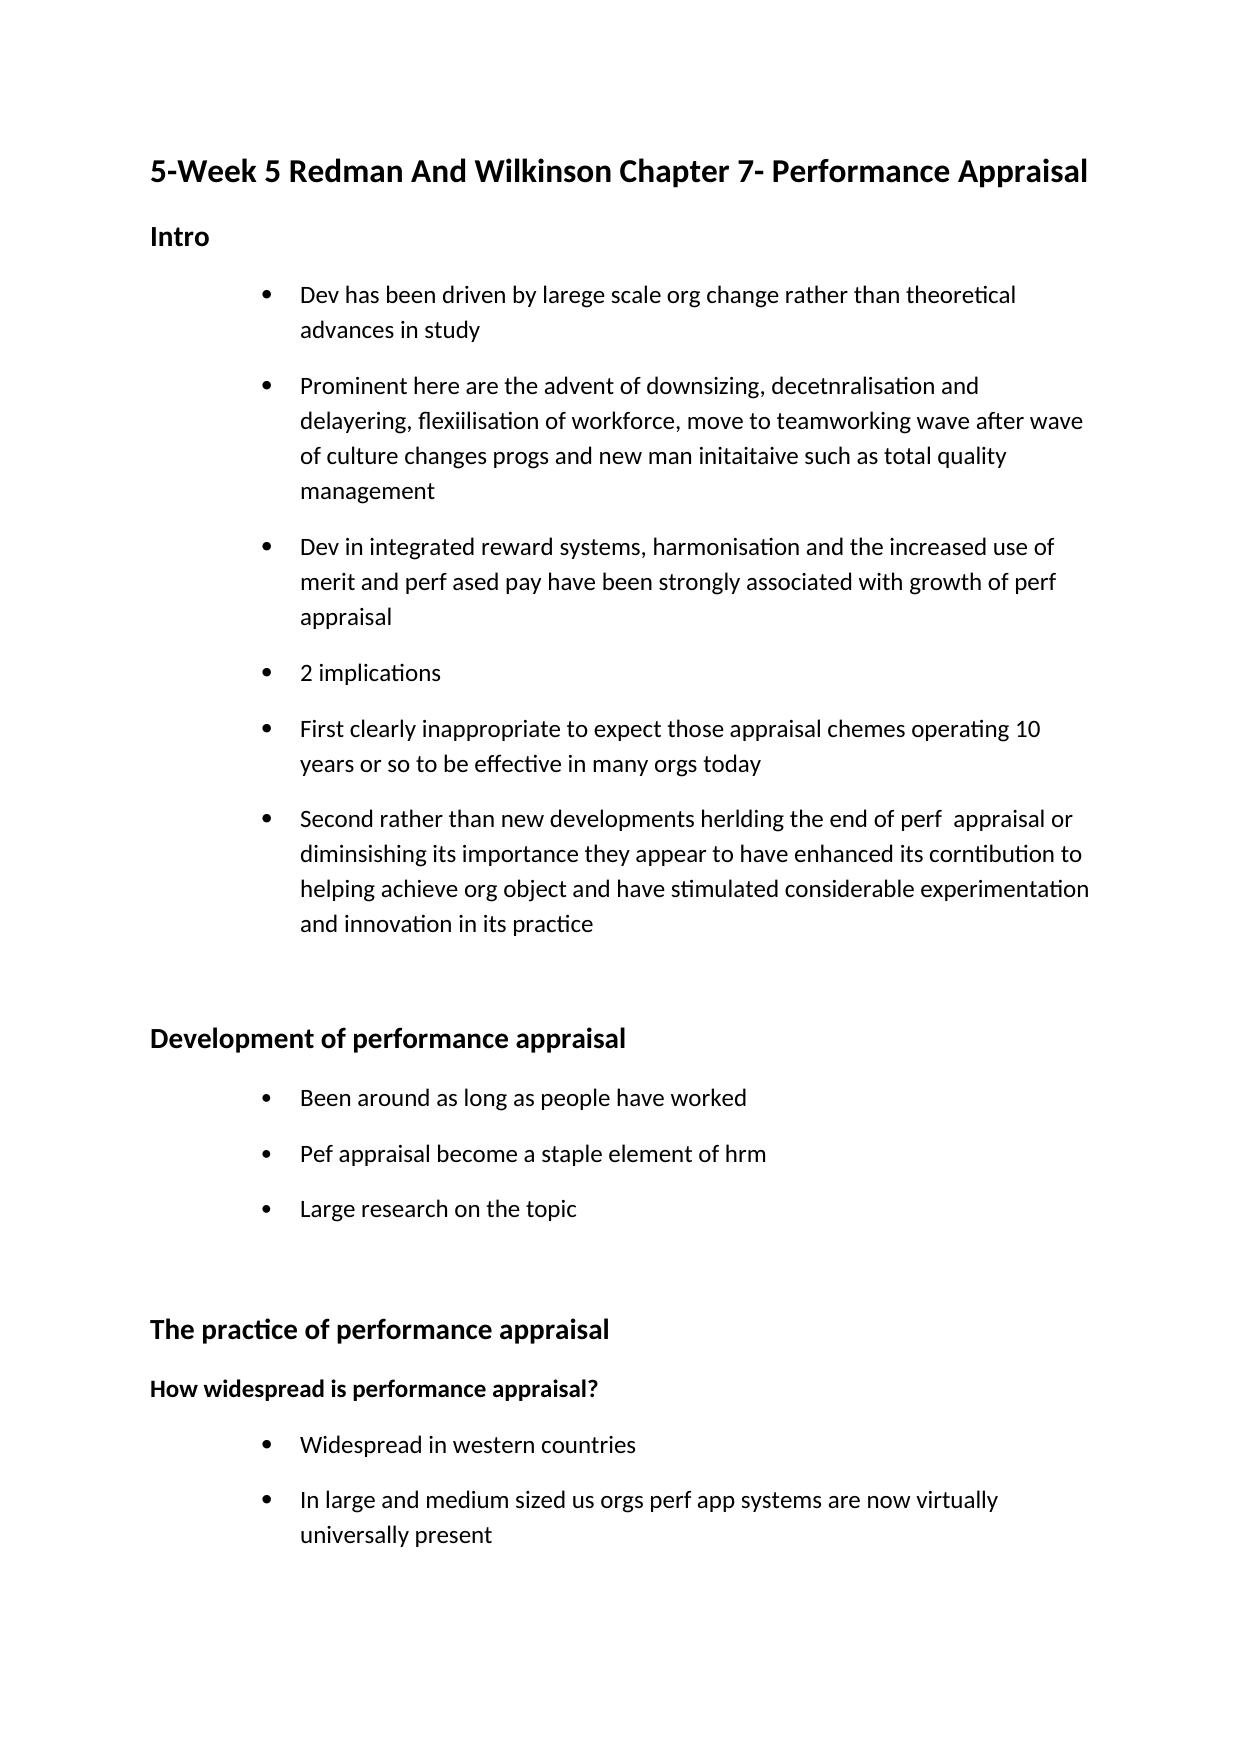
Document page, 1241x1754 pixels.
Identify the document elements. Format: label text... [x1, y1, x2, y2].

list Large research on the topic [262, 1194, 1090, 1224]
list Dev in integrated reward systems, harmonisation and the increased use of merit and perf ased pay have been strongly associated with growth of perf appraisal [262, 531, 1090, 632]
list In large and medium sized us orgs perf app systems are now virtually universally present [262, 1485, 1090, 1550]
list First clearly inappropriate to expect those appraisal chemes operating 10 years or so to be effective in many orgs today [262, 713, 1090, 778]
text 5-Week 5 Redman And Wilkinson Chapter 7- Performance Appraisal [150, 150, 1090, 191]
list Second rather than new developments herlding the end of perf appraisal or diminsishing its importance they appear to have enhanced its corntibution to helping achieve org object and have stimulated considerable experimentation and innovation in its practice [262, 803, 1090, 939]
list Pef appraisal become a staple element of hrm [262, 1138, 1090, 1168]
text How widespread is performance appraisal? [150, 1373, 1090, 1403]
list Been around as long as people have worked [262, 1082, 1090, 1112]
list Widespread in western countries [262, 1429, 1090, 1459]
text The practice of performance appraisal [150, 1311, 1090, 1347]
list Dev has been driven by larege scale org change rather than theoretical advances in study [262, 279, 1090, 345]
text Development of performance appraisal [150, 1020, 1090, 1056]
list 2 implications [262, 657, 1090, 687]
list Prominent here are the advent of downsizing, decetnralisation and delayering, flexiilisation of workforce, move to teamworking wave after wave of culture changes progs and new man initaitaive such as total quality management [262, 370, 1090, 506]
text Intro [150, 218, 1090, 253]
